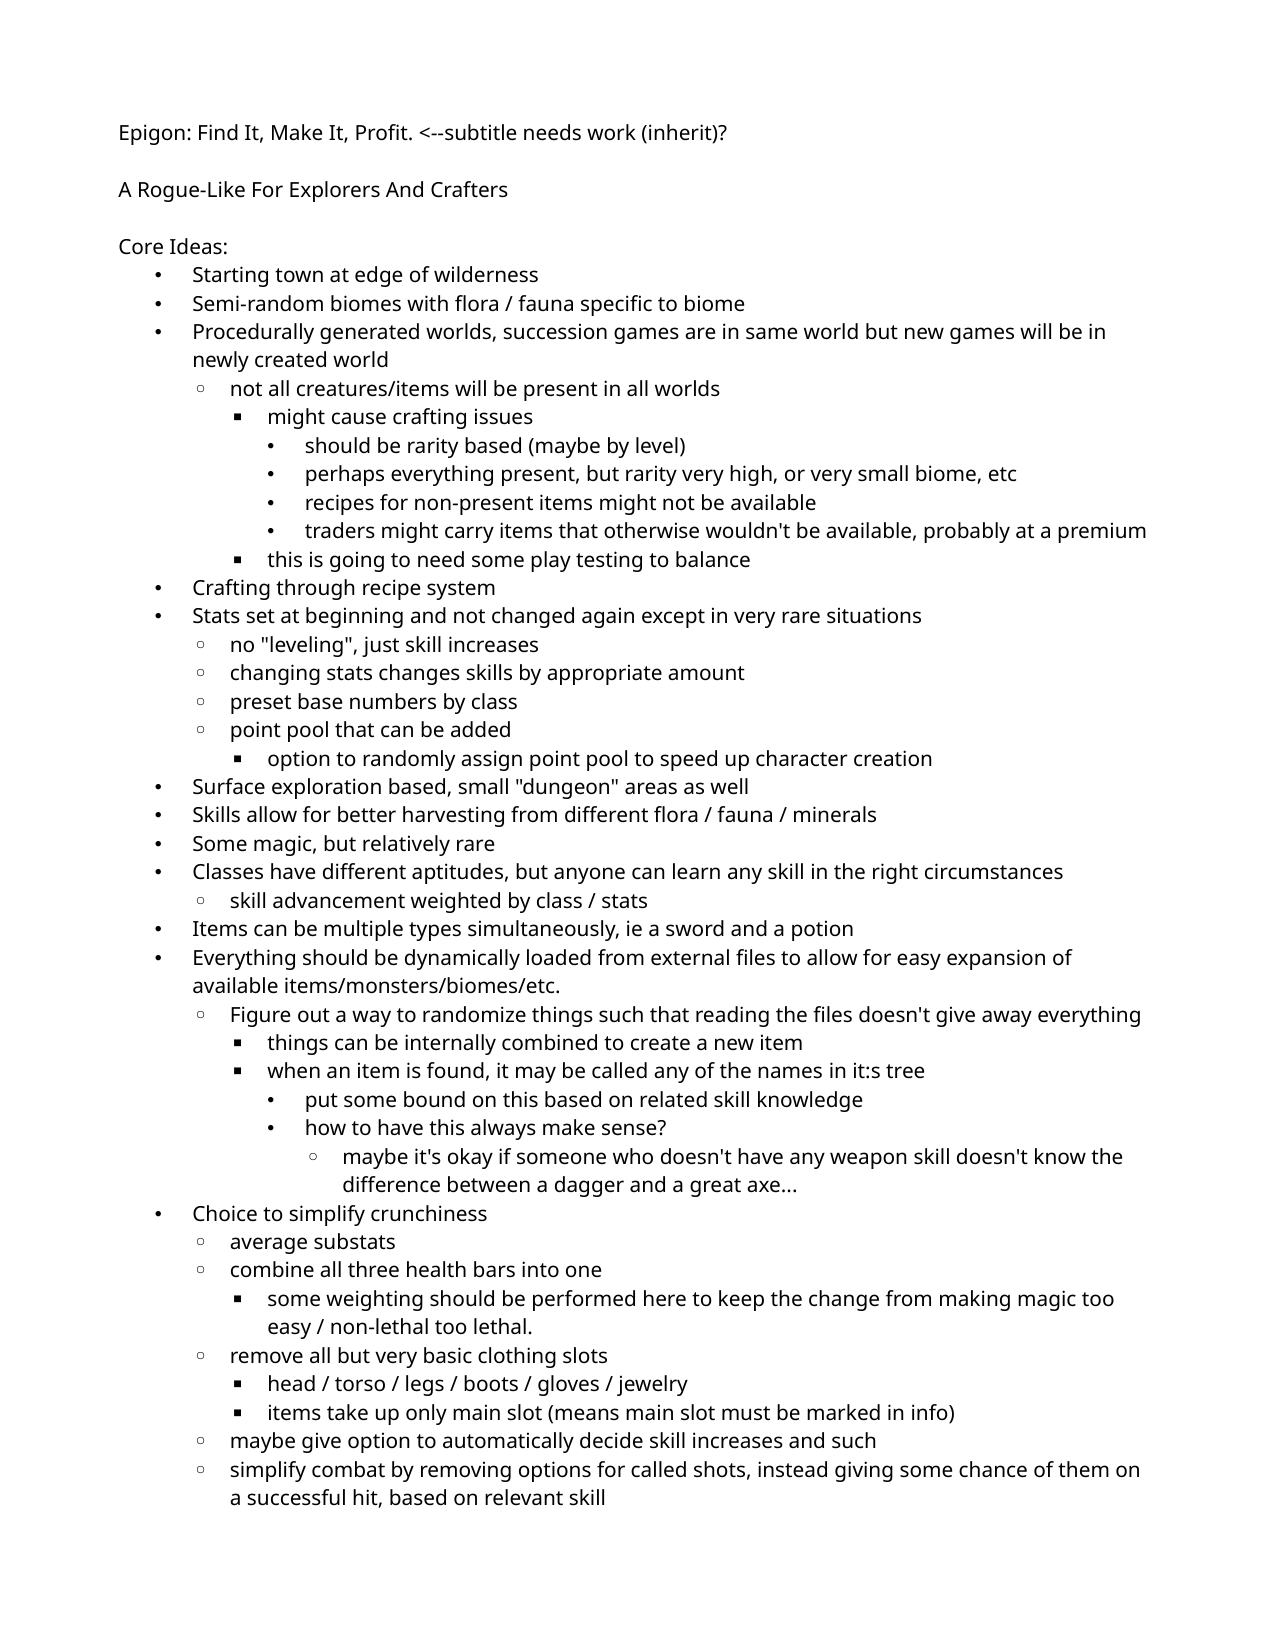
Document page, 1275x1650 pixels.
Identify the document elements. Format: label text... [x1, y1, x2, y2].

list head / torso / legs / boots / gloves / jewelry [229, 1369, 1157, 1398]
list Classes have different aptitudes, but anyone can learn any skill in the right circumstances [154, 857, 1157, 886]
list Items can be multiple types simultaneously, ie a sword and a potion [154, 914, 1157, 943]
list changing stats changes skills by appropriate amount [192, 658, 1157, 687]
list preset base numbers by class [192, 687, 1157, 715]
list this is going to need some play testing to balance [229, 545, 1157, 573]
list Starting town at edge of wilderness [154, 260, 1157, 289]
list Semi-random biomes with flora / fauna specific to biome [154, 289, 1157, 317]
list skill advancement weighted by class / stats [192, 886, 1157, 914]
list point pool that can be added [192, 715, 1157, 744]
list combine all three health bars into one [192, 1256, 1157, 1284]
list recipes for non-present items might not be available [267, 488, 1157, 516]
list items take up only main slot (means main slot must be marked in info) [229, 1398, 1157, 1426]
text Epigon: Find It, Make It, Profit. <--subtitle needs work (inherit)? [118, 118, 1157, 147]
list Everything should be dynamically loaded from external files to allow for easy expansion of available items/monsters/biomes/etc. [154, 943, 1157, 1000]
list Figure out a way to randomize things such that reading the files doesn't give away everything [192, 1000, 1157, 1028]
list Surface exploration based, small "dungeon" areas as well [154, 772, 1157, 801]
list Procedurally generated worlds, succession games are in same world but new games will be in newly created world [154, 317, 1157, 374]
list Some magic, but relatively rare [154, 829, 1157, 857]
list no "leveling", just skill increases [192, 630, 1157, 658]
text Core Ideas: [118, 232, 1157, 260]
text A Rogue-Like For Explorers And Crafters [118, 175, 1157, 203]
list Stats set at beginning and not changed again except in very rare situations [154, 602, 1157, 630]
list maybe it's okay if someone who doesn't have any weapon skill doesn't know the difference between a dagger and a great axe... [304, 1142, 1157, 1199]
list Skills allow for better harvesting from different flora / fauna / minerals [154, 801, 1157, 829]
list perhaps everything present, but rarity very high, or very small biome, etc [267, 459, 1157, 488]
list Crafting through recipe system [154, 573, 1157, 602]
list how to have this always make sense? [267, 1113, 1157, 1142]
list when an item is found, it may be called any of the names in it:s tree [229, 1057, 1157, 1085]
list might cause crafting issues [229, 402, 1157, 431]
list simplify combat by removing options for called shots, instead giving some chance of them on a successful hit, based on relevant skill [192, 1455, 1157, 1512]
list things can be internally combined to create a new item [229, 1028, 1157, 1057]
list maybe give option to automatically decide skill increases and such [192, 1426, 1157, 1455]
list remove all but very basic clothing slots [192, 1341, 1157, 1369]
list some weighting should be performed here to keep the change from making magic too easy / non-lethal too lethal. [229, 1284, 1157, 1341]
list option to randomly assign point pool to speed up character creation [229, 744, 1157, 772]
list should be rarity based (maybe by level) [267, 431, 1157, 459]
list average substats [192, 1227, 1157, 1256]
list Choice to simplify crunchiness [154, 1199, 1157, 1227]
list put some bound on this based on related skill knowledge [267, 1085, 1157, 1113]
list traders might carry items that otherwise wouldn't be available, probably at a premium [267, 516, 1157, 545]
list not all creatures/items will be present in all worlds [192, 374, 1157, 402]
